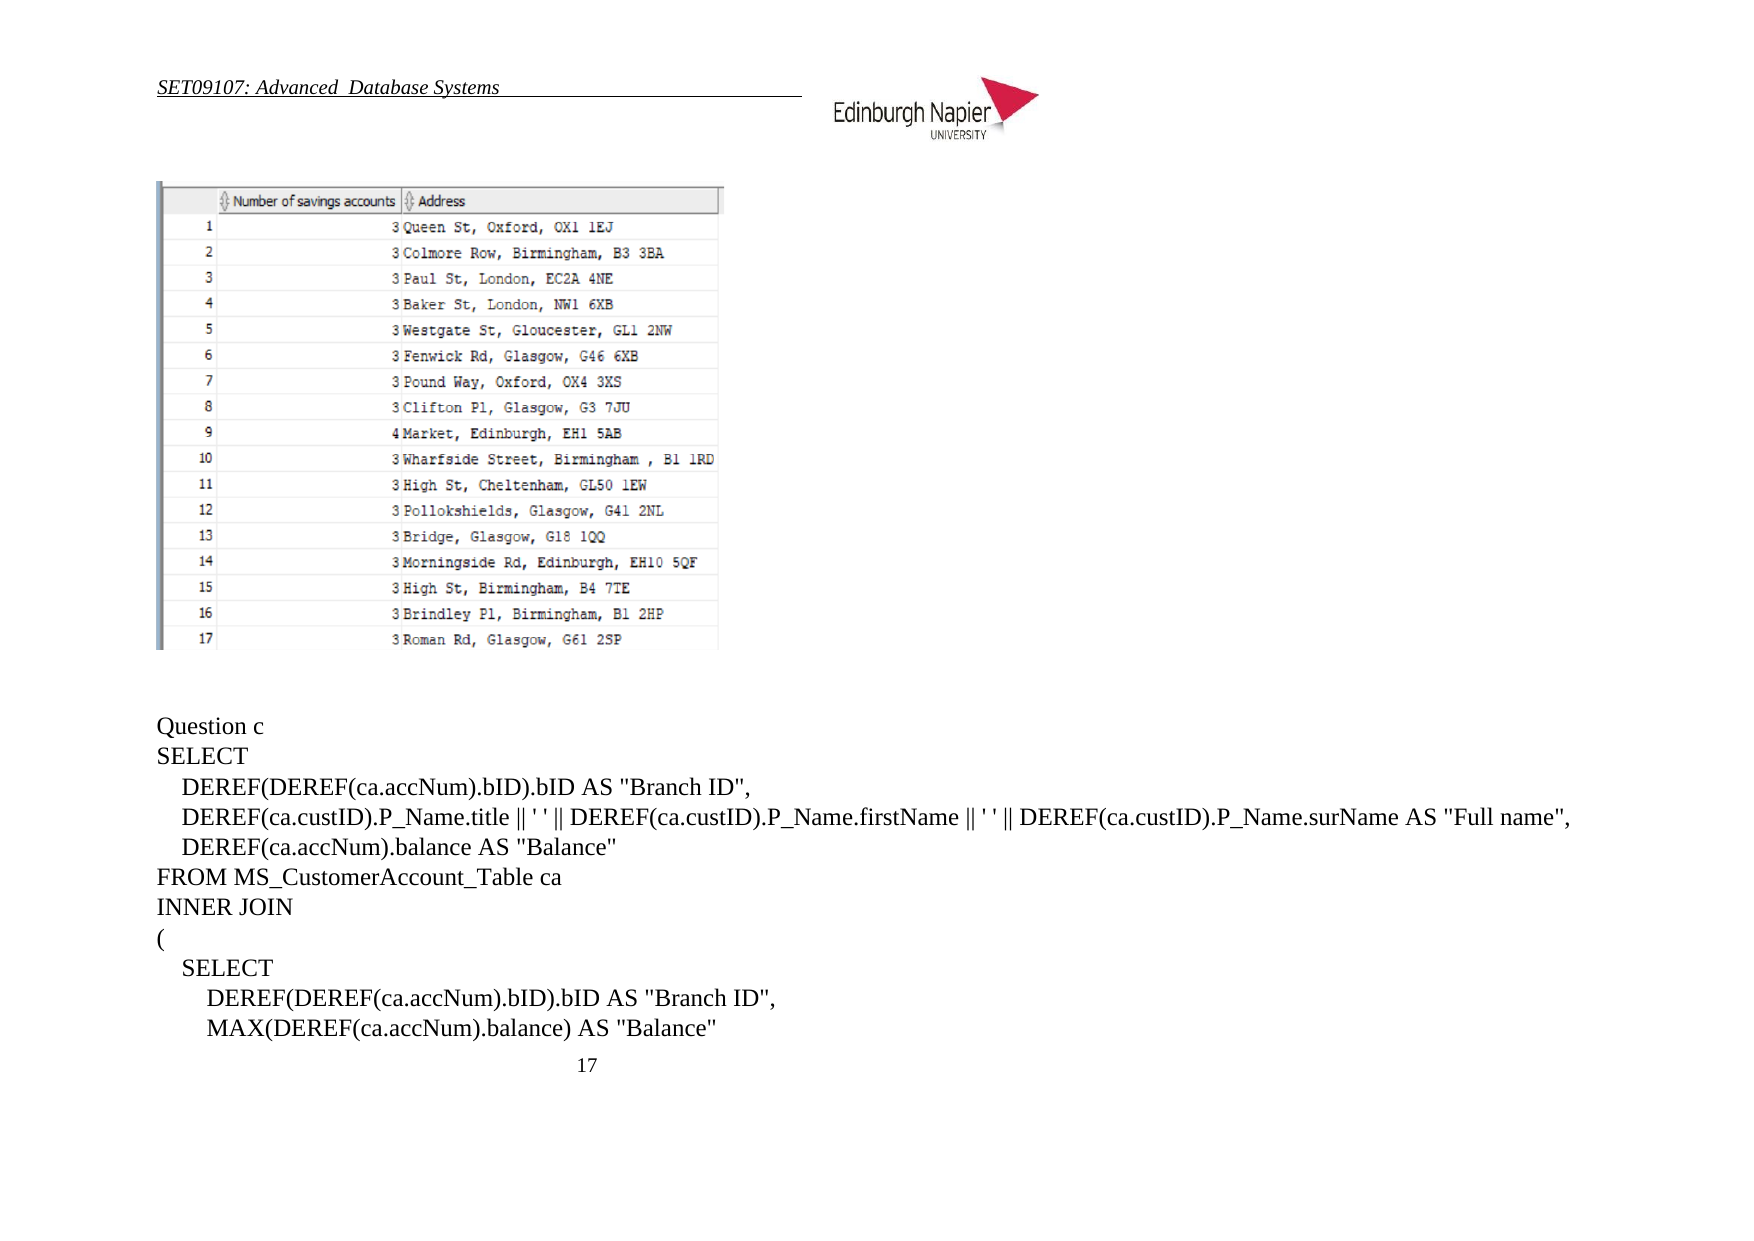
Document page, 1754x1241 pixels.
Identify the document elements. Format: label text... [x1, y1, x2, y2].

text INNER JOIN [156, 892, 1596, 921]
text Question c [156, 711, 1596, 740]
text MAX(DEREF(ca.accNum).balance) AS "Balance" [156, 1013, 1596, 1042]
text ( [156, 923, 1596, 951]
text FROM MS_CustomerAccount_Table ca [156, 862, 1596, 891]
text SELECT [156, 741, 1596, 770]
text SELECT [156, 953, 1596, 982]
text DEREF(ca.custID).P_Name.title || ' ' || DEREF(ca.custID).P_Name.firstName || ' ' || DEREF(ca.custID).P_Name.surName AS "Full name", [156, 802, 1596, 831]
text DEREF(ca.accNum).balance AS "Balance" [156, 832, 1596, 861]
text DEREF(DEREF(ca.accNum).bID).bID AS "Branch ID", [156, 983, 1596, 1012]
text DEREF(DEREF(ca.accNum).bID).bID AS "Branch ID", [156, 772, 1596, 800]
